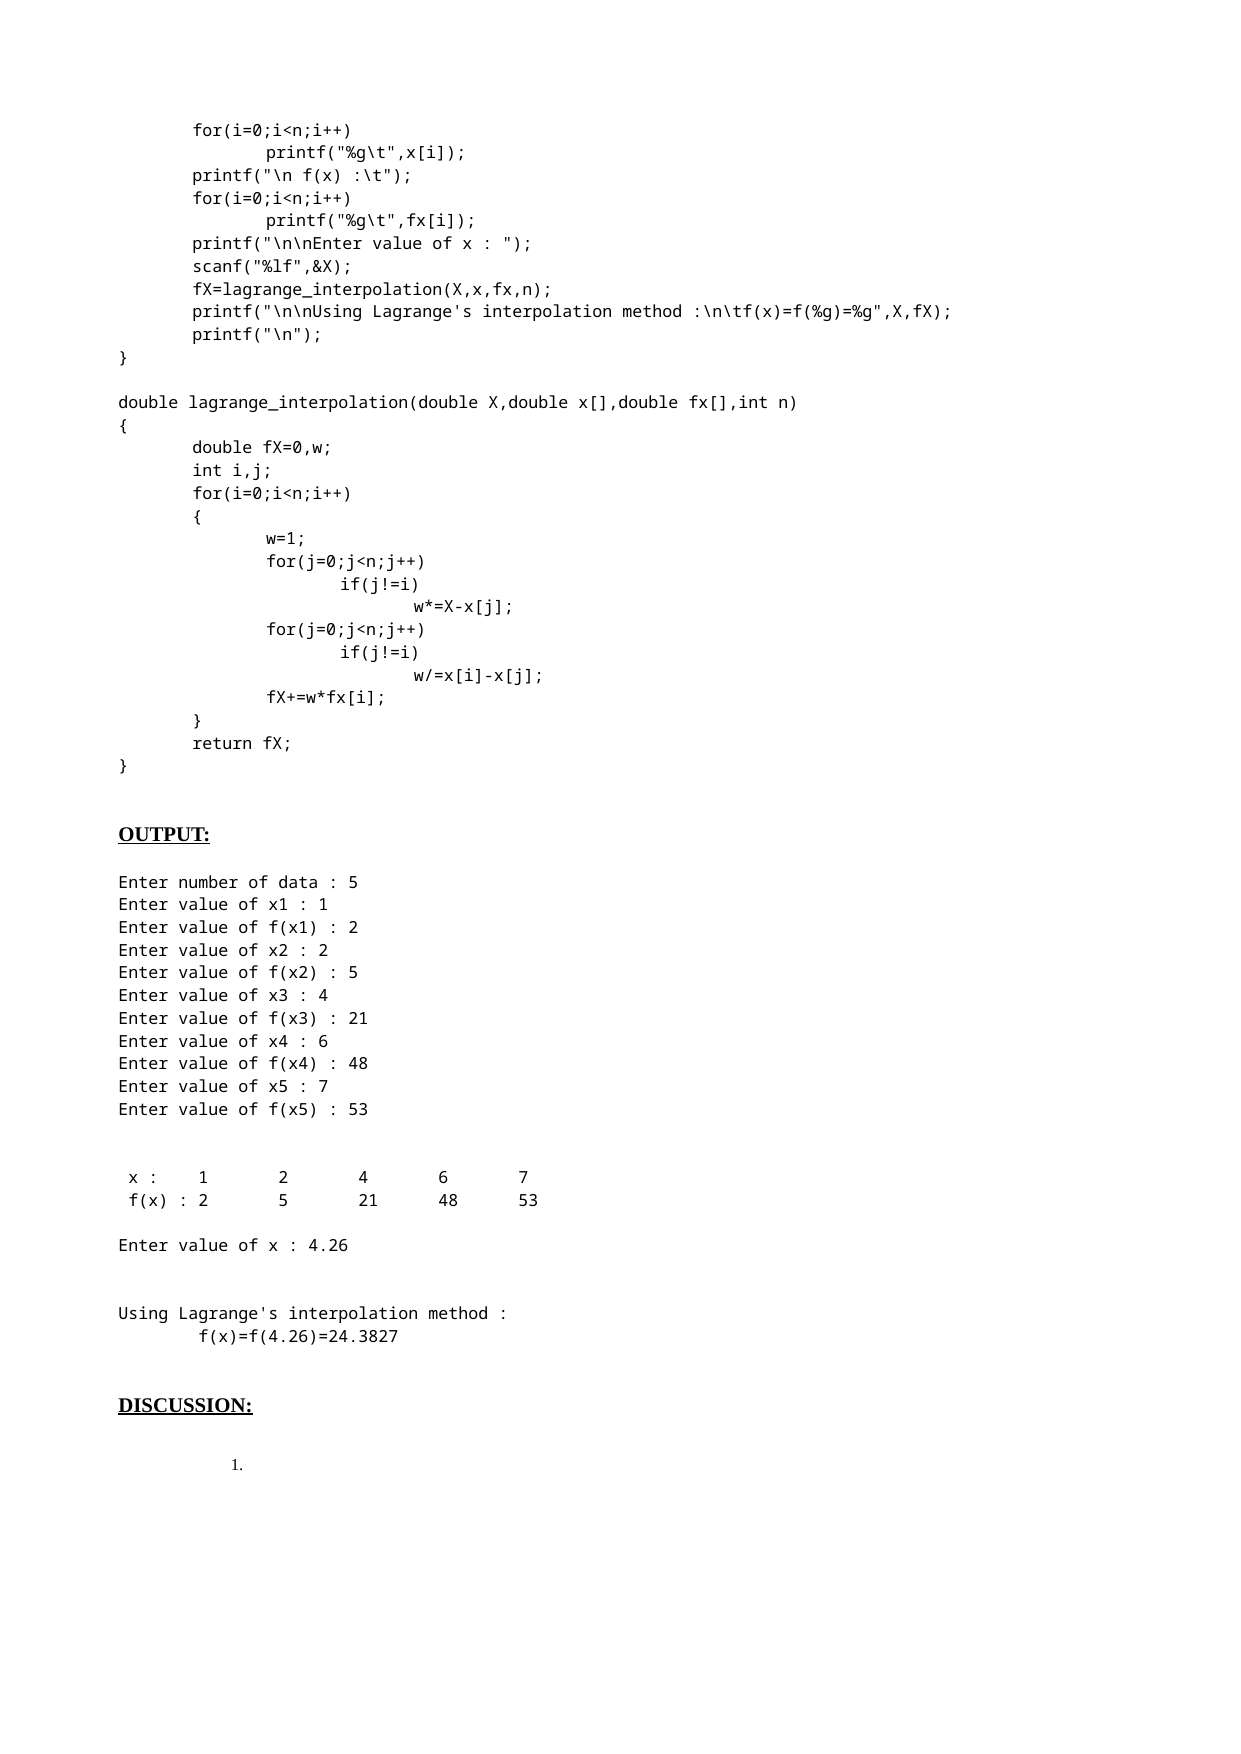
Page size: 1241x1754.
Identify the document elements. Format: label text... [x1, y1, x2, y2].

text Enter value of x : 4.26 [118, 1233, 1122, 1256]
text Enter value of x5 : 7 [118, 1074, 1122, 1097]
text printf("%g\t",fx[i]); [118, 209, 1122, 232]
text DISCUSSION: [118, 1392, 1122, 1417]
text fX=lagrange_interpolation(X,x,fx,n); [118, 277, 1122, 300]
text Enter value of f(x4) : 48 [118, 1052, 1122, 1074]
text printf("\n\nUsing Lagrange's interpolation method :\n\tf(x)=f(%g)=%g",X,fX); [118, 300, 1122, 322]
text double lagrange_interpolation(double X,double x[],double fx[],int n) [118, 391, 1122, 413]
text w/=x[i]-x[j]; [118, 663, 1122, 686]
text } [118, 708, 1122, 731]
text { [118, 504, 1122, 527]
text Enter value of x2 : 2 [118, 938, 1122, 961]
text printf("\n"); [118, 322, 1122, 345]
text { [118, 413, 1122, 436]
text fX+=w*fx[i]; [118, 686, 1122, 708]
text for(j=0;j<n;j++) [118, 549, 1122, 572]
text Enter number of data : 5 [118, 870, 1122, 893]
text double fX=0,w; [118, 436, 1122, 459]
text scanf("%lf",&X); [118, 254, 1122, 277]
text Using Lagrange's interpolation method : [118, 1302, 1122, 1324]
text OUTPUT: [118, 822, 1122, 846]
text if(j!=i) [118, 572, 1122, 595]
text Enter value of x3 : 4 [118, 984, 1122, 1006]
text w*=X-x[j]; [118, 595, 1122, 618]
text for(j=0;j<n;j++) [118, 618, 1122, 640]
text } [118, 345, 1122, 368]
text printf("%g\t",x[i]); [118, 141, 1122, 163]
text if(j!=i) [118, 640, 1122, 663]
text f(x) : 2 5 21 48 53 [118, 1188, 1122, 1211]
text for(i=0;i<n;i++) [118, 481, 1122, 504]
text printf("\n f(x) :\t"); [118, 163, 1122, 186]
text Enter value of f(x1) : 2 [118, 916, 1122, 938]
text w=1; [118, 527, 1122, 549]
text x : 1 2 4 6 7 [118, 1165, 1122, 1188]
text Enter value of x1 : 1 [118, 893, 1122, 916]
text Enter value of f(x2) : 5 [118, 961, 1122, 984]
text for(i=0;i<n;i++) [118, 118, 1122, 141]
text return fX; [118, 731, 1122, 754]
text Enter value of x4 : 6 [118, 1029, 1122, 1052]
text int i,j; [118, 459, 1122, 481]
text Enter value of f(x3) : 21 [118, 1006, 1122, 1029]
text Enter value of f(x5) : 53 [118, 1097, 1122, 1120]
text printf("\n\nEnter value of x : "); [118, 232, 1122, 254]
text for(i=0;i<n;i++) [118, 186, 1122, 209]
text } [118, 754, 1122, 777]
text f(x)=f(4.26)=24.3827 [118, 1324, 1122, 1347]
